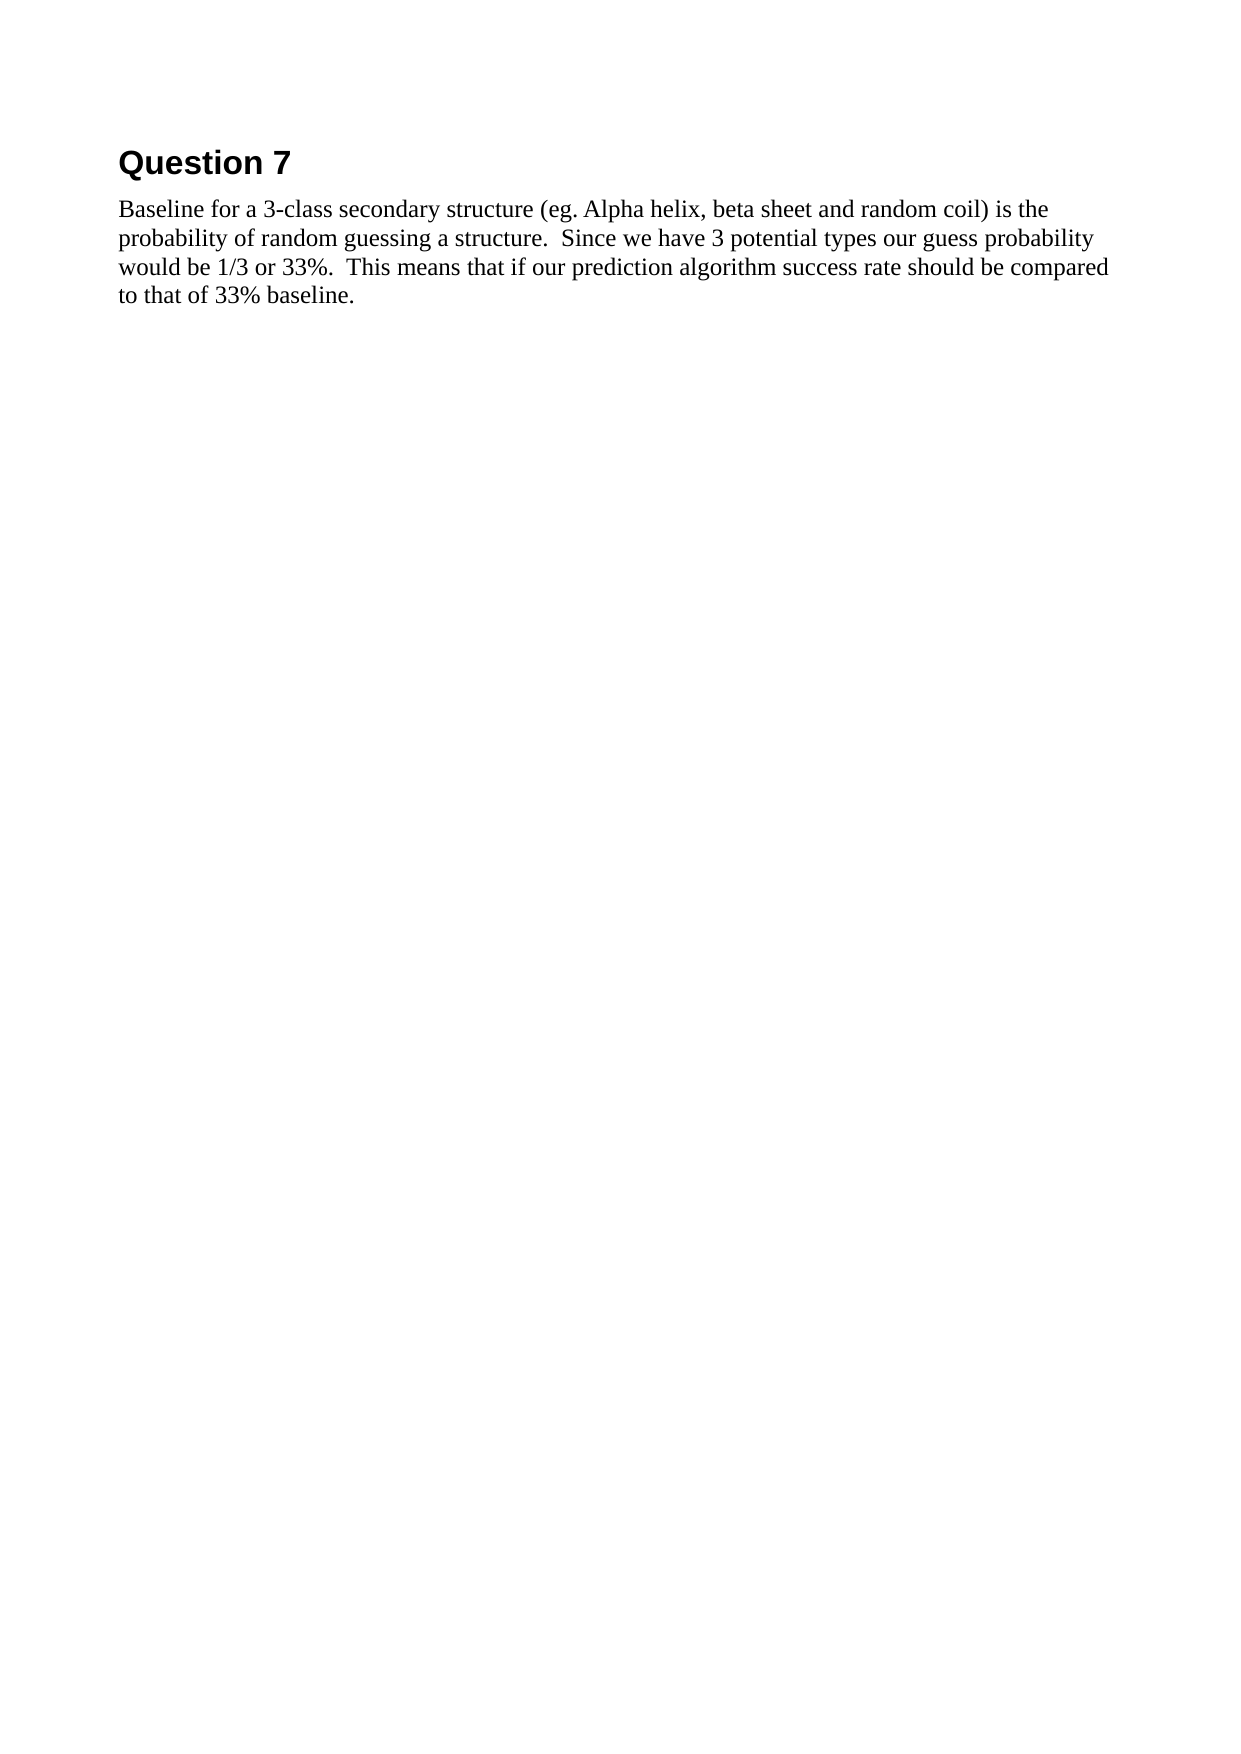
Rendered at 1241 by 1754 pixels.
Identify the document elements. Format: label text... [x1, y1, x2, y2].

text Baseline for a 3-class secondary structure (eg. Alpha helix, beta sheet and random coil) is the probability of random guessing a structure. Since we have 3 potential types our guess probability would be 1/3 or 33%. This means that if our prediction algorithm success rate should be compared to that of 33% baseline. [118, 194, 1122, 309]
subtitle Question 7 [118, 143, 1122, 182]
